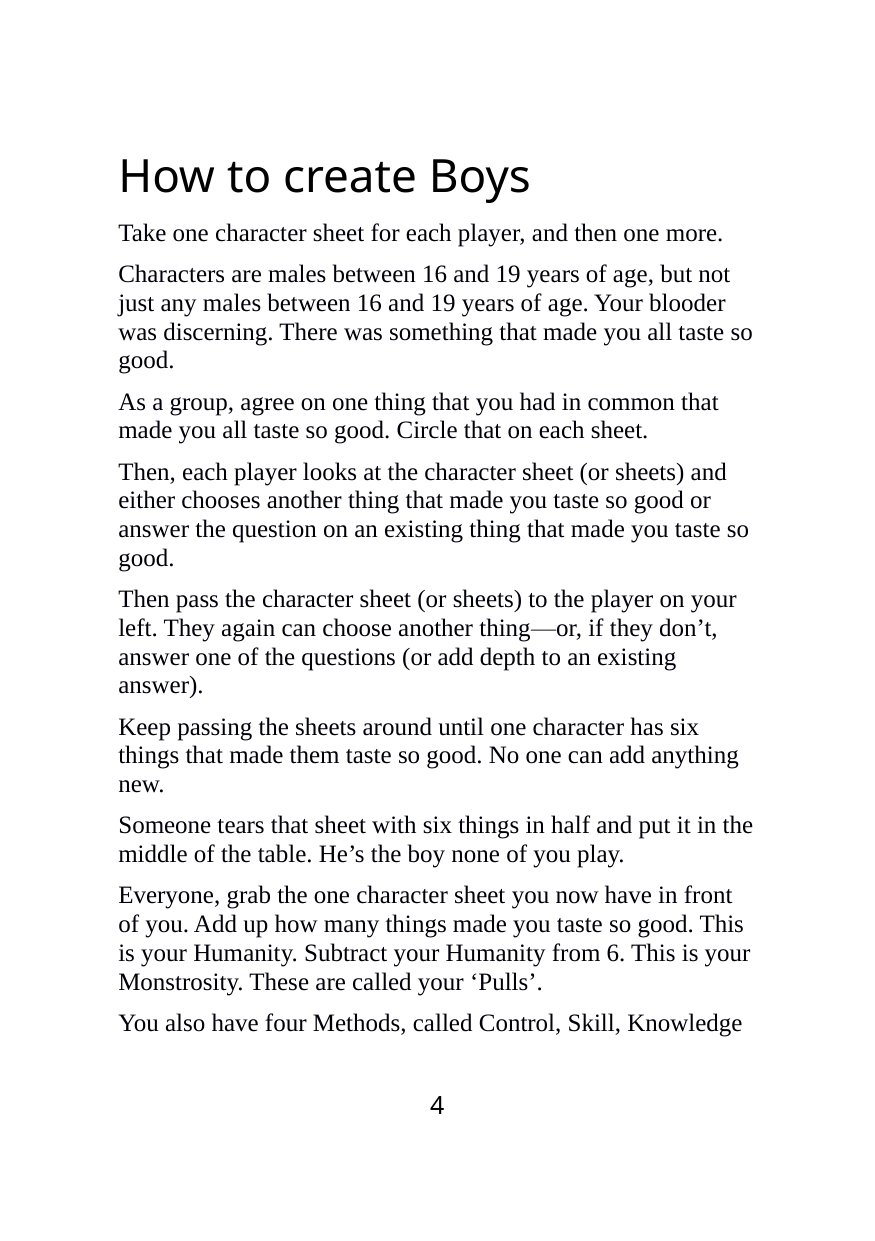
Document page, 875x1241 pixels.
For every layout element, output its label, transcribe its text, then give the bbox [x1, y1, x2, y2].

text Take one character sheet for each player, and then one more. [118, 218, 756, 247]
text Everyone, grab the one character sheet you now have in front of you. Add up how many things made you taste so good. This is your Humanity. Subtract your Humanity from 6. This is your Monstrosity. These are called your ‘Pulls’. [118, 881, 756, 996]
subtitle How to create Boys [118, 143, 756, 206]
text As a group, agree on one thing that you had in common that made you all taste so good. Circle that on each sheet. [118, 387, 756, 444]
text Characters are males between 16 and 19 years of age, but not just any males between 16 and 19 years of age. Your blooder was discerning. There was something that made you all taste so good. [118, 259, 756, 374]
text You also have four Methods, called Control, Skill, Knowledge [118, 1008, 756, 1037]
text Then, each player looks at the character sheet (or sheets) and either chooses another thing that made you taste so good or answer the question on an existing thing that made you taste so good. [118, 457, 756, 572]
text Keep passing the sheets around until one character has six things that made them taste so good. No one can add anything new. [118, 712, 756, 798]
text Then pass the character sheet (or sheets) to the player on your left. They again can choose another thing—or, if they don’t, answer one of the questions (or add depth to an existing answer). [118, 584, 756, 699]
text Someone tears that sheet with six things in half and put it in the middle of the table. He’s the boy none of you play. [118, 811, 756, 868]
